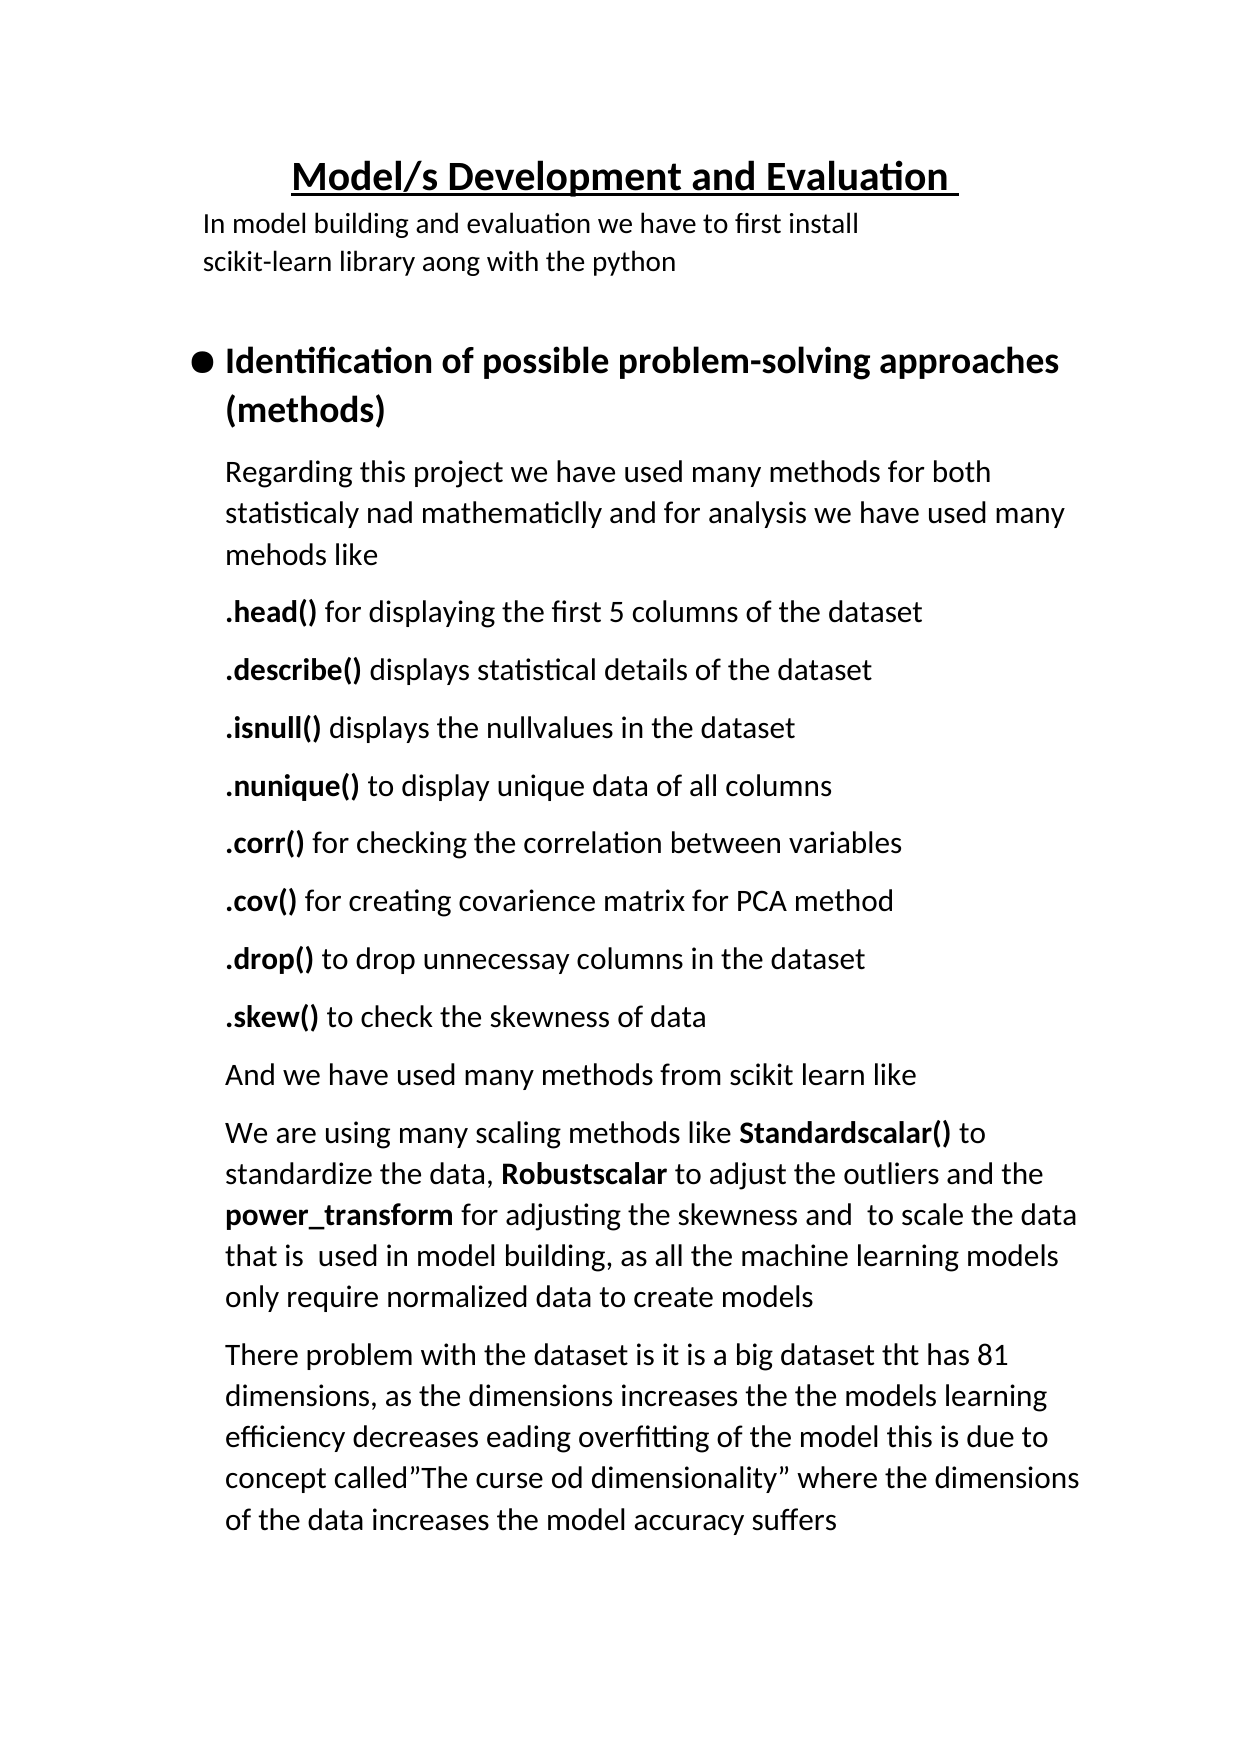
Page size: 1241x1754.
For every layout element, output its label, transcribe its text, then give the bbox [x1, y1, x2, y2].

text .corr() for checking the correlation between variables [225, 824, 1090, 862]
text .head() for displaying the first 5 columns of the dataset [225, 592, 1090, 631]
text .skew() to check the skewness of data [225, 997, 1090, 1035]
text .nunique() to display unique data of all columns [225, 766, 1090, 804]
text Regarding this project we have used many methods for both statisticaly nad mathematiclly and for analysis we have used many mehods like [225, 452, 1090, 573]
list scikit-learn library aong with the python [150, 243, 1090, 279]
text And we have used many methods from scikit learn like [225, 1055, 1090, 1093]
text .describe() displays statistical details of the dataset [225, 650, 1090, 688]
list Identification of possible problem-solving approaches (methods) [187, 337, 1090, 432]
text .drop() to drop unnecessay columns in the dataset [225, 939, 1090, 977]
list Model/s Development and Evaluation [150, 150, 1090, 201]
text .isnull() displays the nullvalues in the dataset [225, 708, 1090, 746]
text There problem with the dataset is it is a big dataset tht has 81 dimensions, as the dimensions increases the the models learning efficiency decreases eading overfitting of the model this is due to concept called”The curse od dimensionality” where the dimensions of the data increases the model accuracy suffers [225, 1335, 1090, 1538]
list In model building and evaluation we have to first install [150, 205, 1090, 241]
text We are using many scaling methods like Standardscalar() to standardize the data, Robustscalar to adjust the outliers and the power_transform for adjusting the skewness and to scale the data that is used in model building, as all the machine learning models only require normalized data to create models [225, 1113, 1090, 1315]
text .cov() for creating covarience matrix for PCA method [225, 881, 1090, 919]
